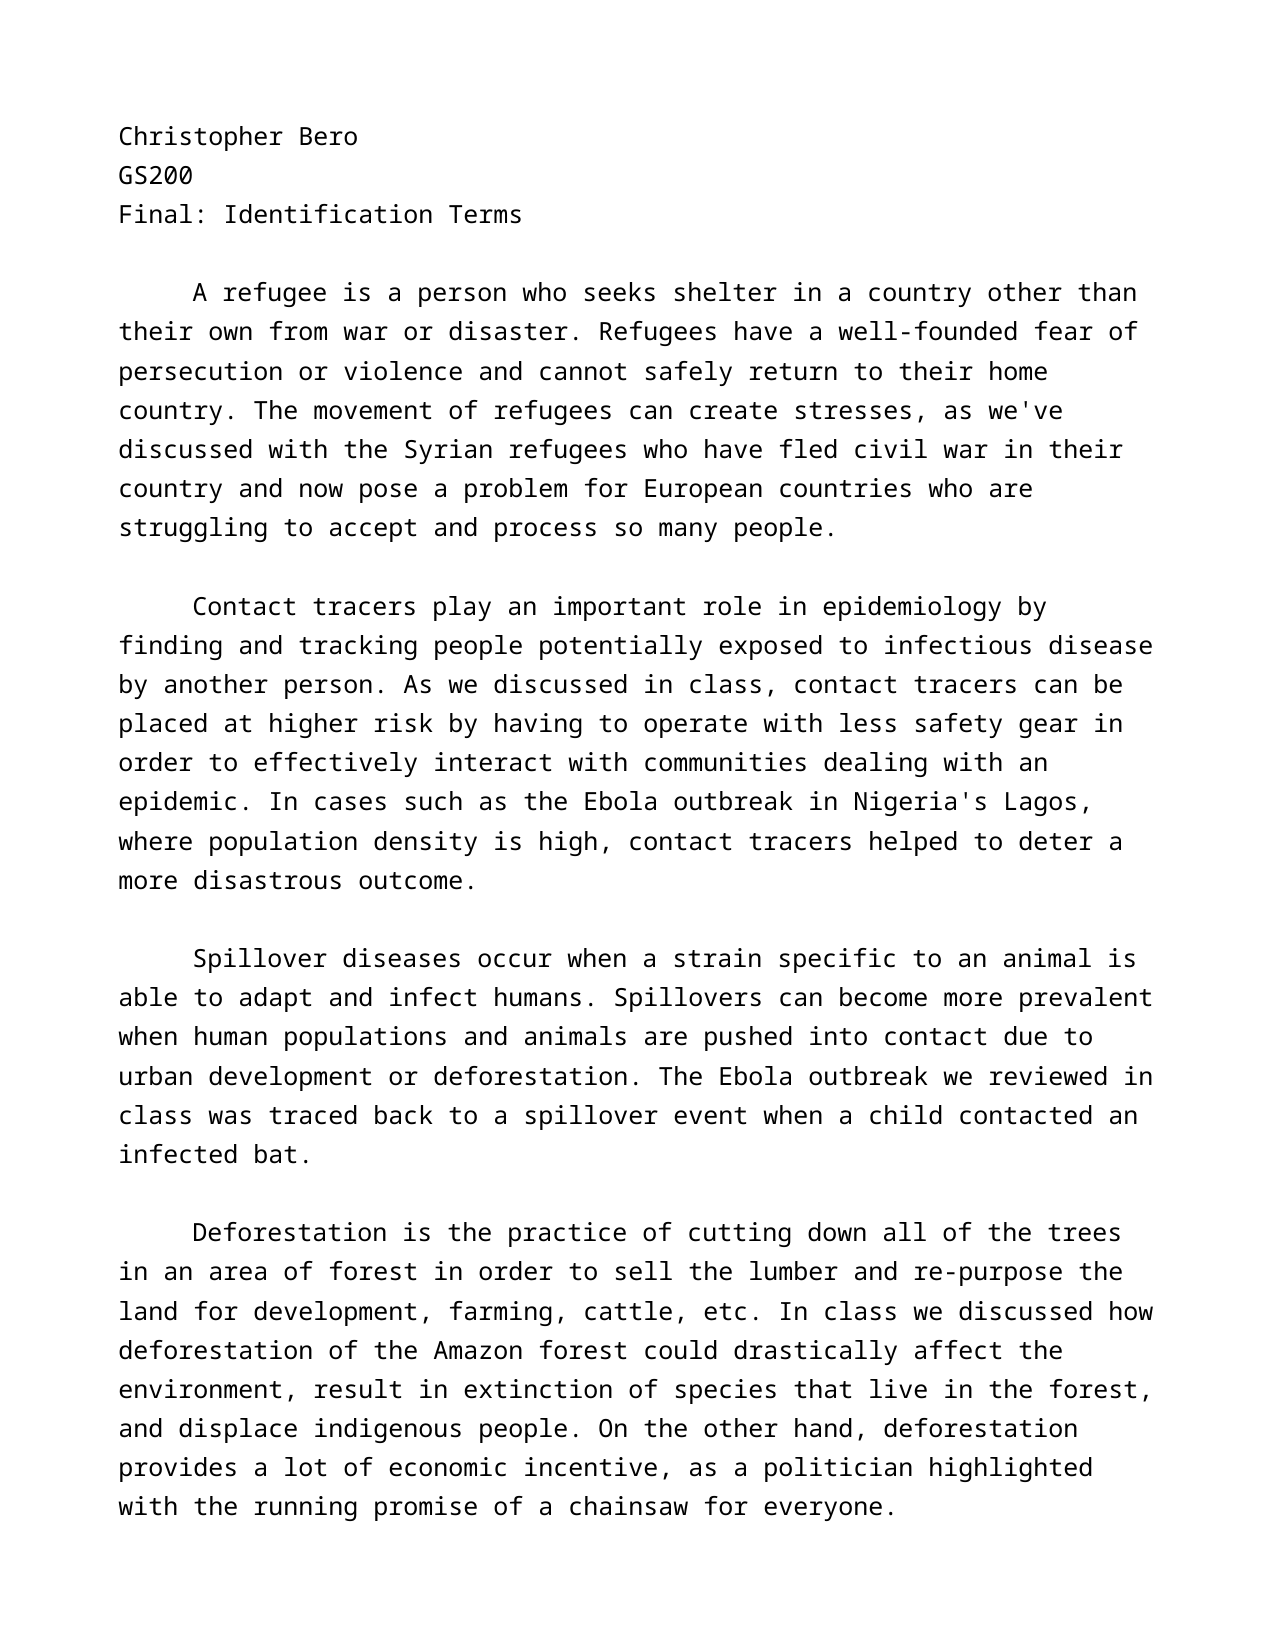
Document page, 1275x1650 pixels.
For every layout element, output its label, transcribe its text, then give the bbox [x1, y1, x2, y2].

text Spillover diseases occur when a strain specific to an animal is able to adapt and infect humans. Spillovers can become more prevalent when human populations and animals are pushed into contact due to urban development or deforestation. The Ebola outbreak we reviewed in class was traced back to a spillover event when a child contacted an infected bat. [118, 941, 1157, 1171]
text GS200 [118, 157, 1157, 191]
text Deforestation is the practice of cutting down all of the trees in an area of forest in order to sell the lumber and re-purpose the land for development, farming, cattle, etc. In class we discussed how deforestation of the Amazon forest could drastically affect the environment, result in extinction of species that live in the forest, and displace indigenous people. On the other hand, deforestation provides a lot of economic incentive, as a politician highlighted with the running promise of a chainsaw for everyone. [118, 1215, 1157, 1523]
text Christopher Bero [118, 118, 1157, 152]
text Contact tracers play an important role in epidemiology by finding and tracking people potentially exposed to infectious disease by another person. As we discussed in class, contact tracers can be placed at higher risk by having to operate with less safety gear in order to effectively interact with communities dealing with an epidemic. In cases such as the Ebola outbreak in Nigeria's Lagos, where population density is high, contact tracers helped to deter a more disastrous outcome. [118, 588, 1157, 896]
text Final: Identification Terms [118, 196, 1157, 231]
text A refugee is a person who seeks shelter in a country other than their own from war or disaster. Refugees have a well-founded fear of persecution or violence and cannot safely return to their home country. The movement of refugees can create stresses, as we've discussed with the Syrian refugees who have fled civil war in their country and now pose a problem for European countries who are struggling to accept and process so many people. [118, 275, 1157, 544]
